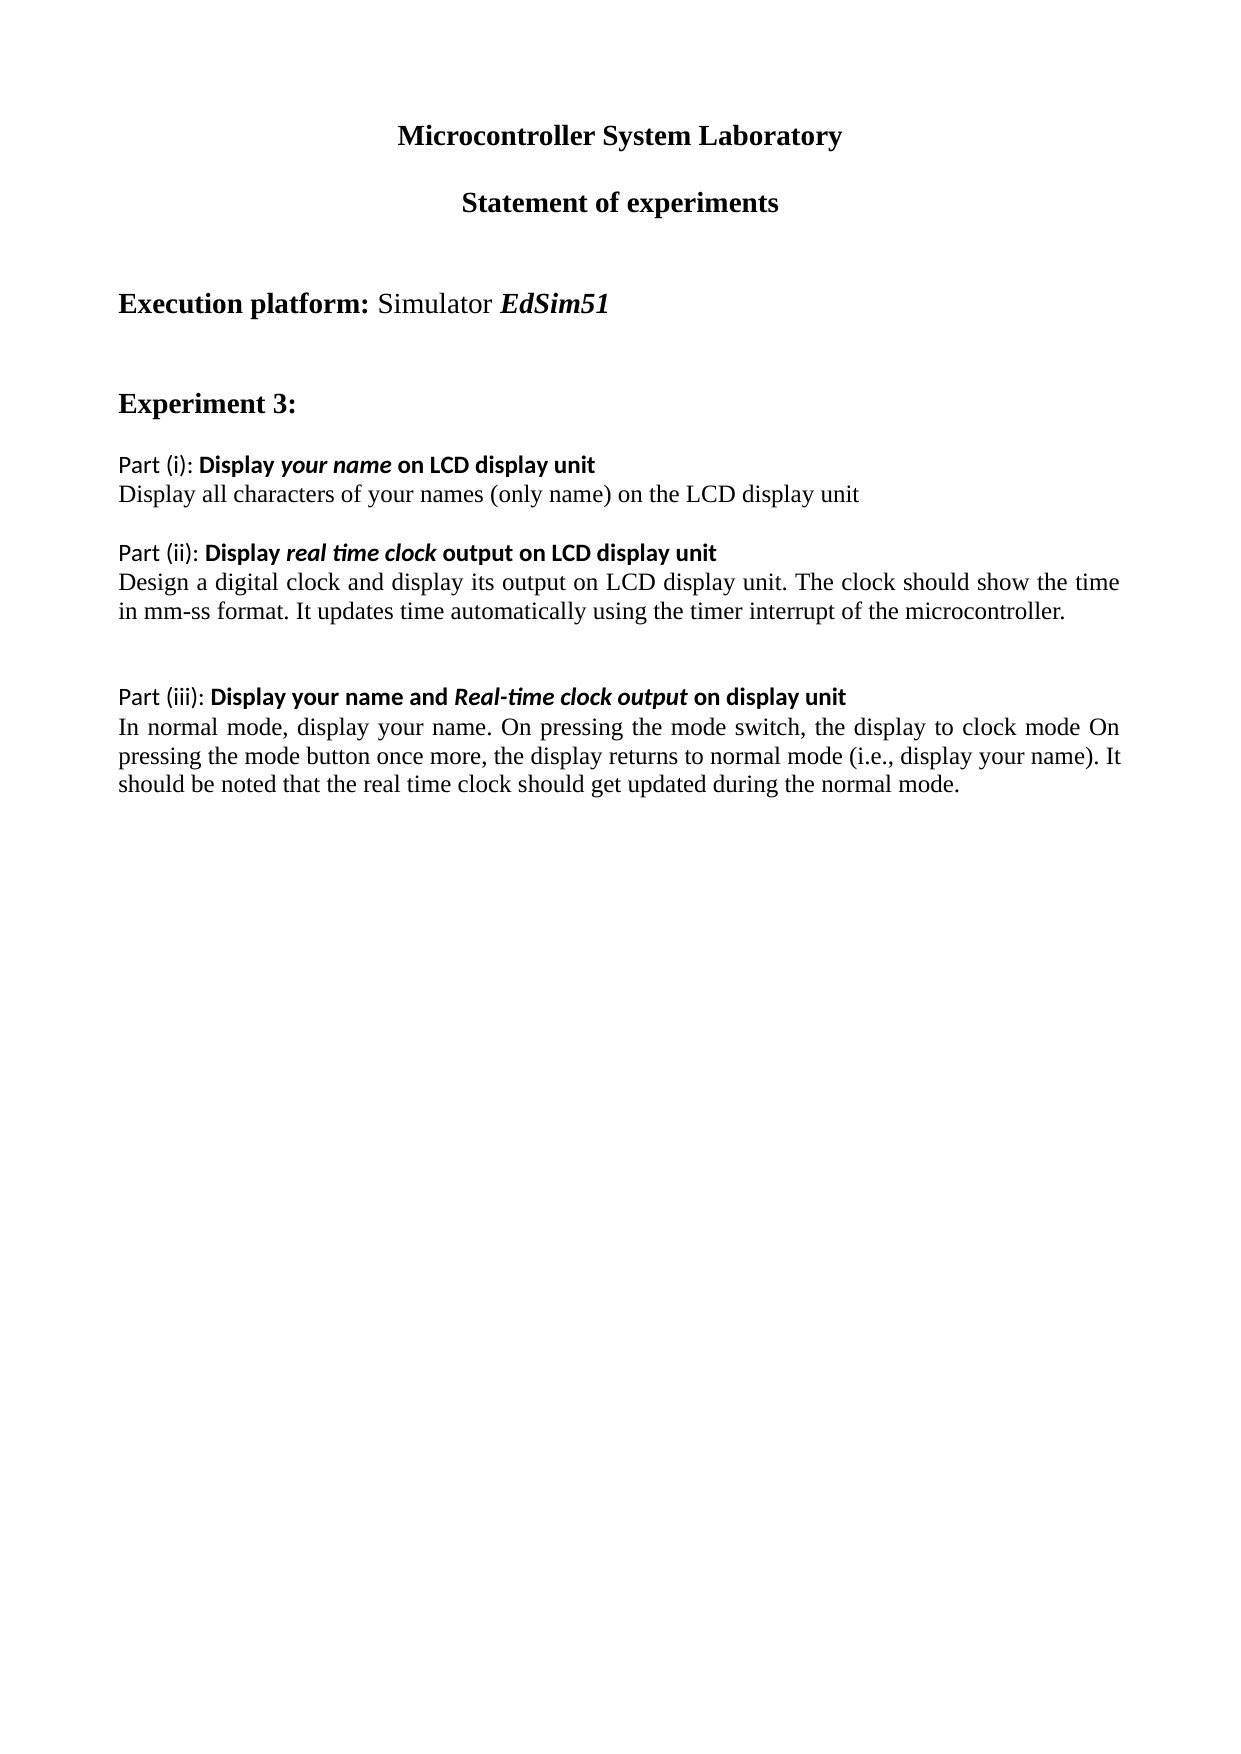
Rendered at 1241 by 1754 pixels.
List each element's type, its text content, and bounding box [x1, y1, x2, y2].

text Microcontroller System Laboratory [118, 118, 1122, 152]
text Part (ii): Display real time clock output on LCD display unit [118, 537, 1122, 567]
text Display all characters of your names (only name) on the LCD display unit [118, 479, 1122, 508]
text Statement of experiments [118, 185, 1122, 219]
text Design a digital clock and display its output on LCD display unit. The clock should show the time in mm-ss format. It updates time automatically using the timer interrupt of the microcontroller. [118, 567, 1122, 625]
text Experiment 3: [118, 386, 1122, 420]
text Part (i): Display your name on LCD display unit [118, 449, 1122, 479]
text Execution platform: Simulator EdSim51 [118, 286, 1122, 319]
text In normal mode, display your name. On pressing the mode switch, the display to clock mode On pressing the mode button once more, the display returns to normal mode (i.e., display your name). It should be noted that the real time clock should get updated during the normal mode. [118, 712, 1122, 798]
text Part (iii): Display your name and Real-time clock output on display unit [118, 682, 1122, 712]
